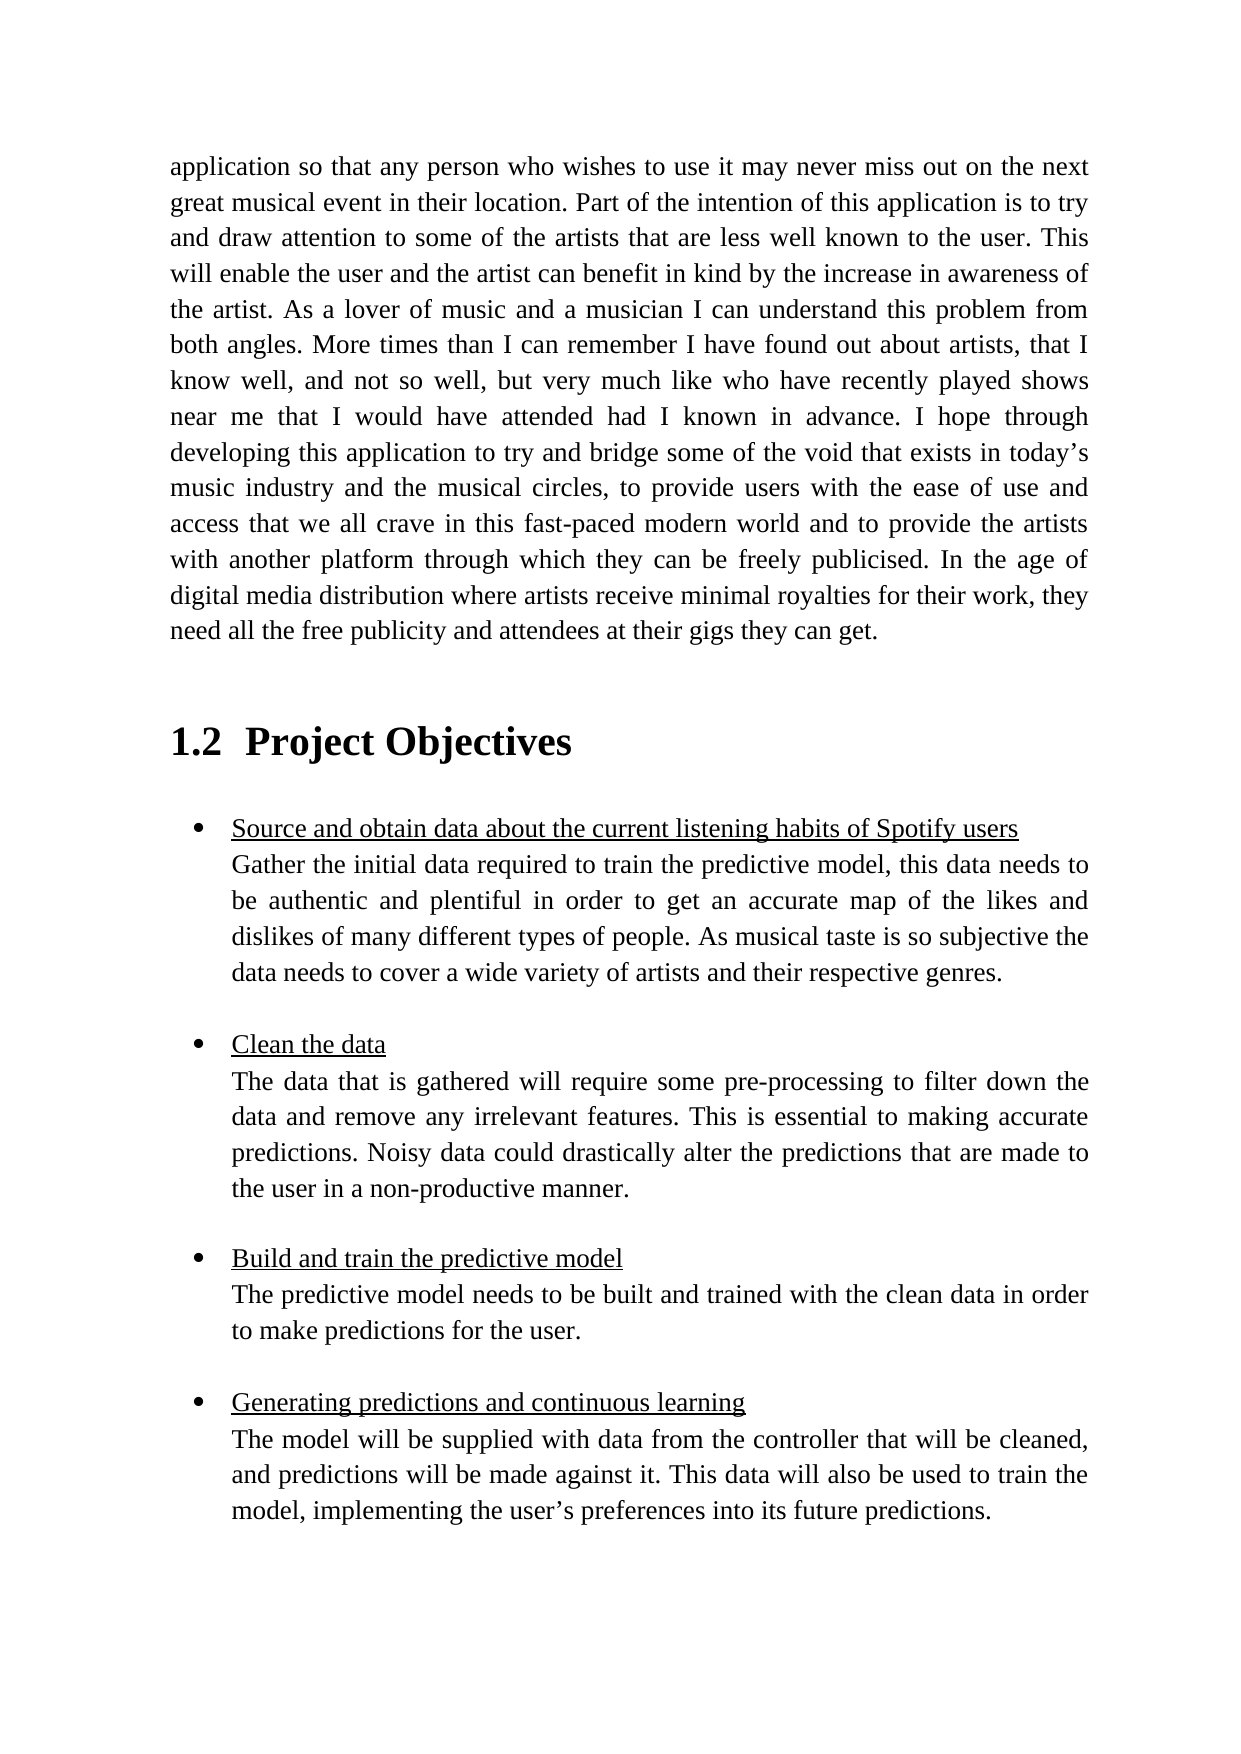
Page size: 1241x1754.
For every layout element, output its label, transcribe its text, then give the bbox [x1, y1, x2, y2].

list Source and obtain data about the current listening habits of Spotify users [194, 812, 1090, 843]
list Generating predictions and continuous learning [194, 1386, 1090, 1418]
subtitle Project Objectives [170, 716, 1090, 764]
list The data that is gathered will require some pre-processing to filter down the data and remove any irrelevant features. This is essential to making accurate predictions. Noisy data could drastically alter the predictions that are made to the user in a non-productive manner. [231, 1065, 1090, 1203]
list Gather the initial data required to train the predictive model, this data needs to be authentic and plentiful in order to get an accurate map of the likes and dislikes of many different types of people. As musical taste is so subjective the data needs to cover a wide variety of artists and their respective genres. [231, 848, 1090, 987]
list The model will be supplied with data from the controller that will be cleaned, and predictions will be made against it. This data will also be used to train the model, implementing the user’s preferences into its future predictions. [231, 1423, 1090, 1525]
list The predictive model needs to be built and trained with the clean data in order to make predictions for the user. [231, 1278, 1090, 1345]
text application so that any person who wishes to use it may never miss out on the next great musical event in their location. Part of the intention of this application is to try and draw attention to some of the artists that are less well known to the user. This will enable the user and the artist can benefit in kind by the increase in awareness of the artist. As a lover of music and a musician I can understand this problem from both angles. More times than I can remember I have found out about artists, that I know well, and not so well, but very much like who have recently played shows near me that I would have attended had I known in advance. I hope through developing this application to try and bridge some of the void that exists in today’s music industry and the musical circles, to provide users with the ease of use and access that we all crave in this fast-paced modern world and to provide the artists with another platform through which they can be freely publicised. In the age of digital media distribution where artists receive minimal royalties for their work, they need all the free publicity and attendees at their gigs they can get. [170, 150, 1090, 646]
list Build and train the predictive model [194, 1242, 1090, 1273]
list Clean the data [194, 1028, 1090, 1059]
